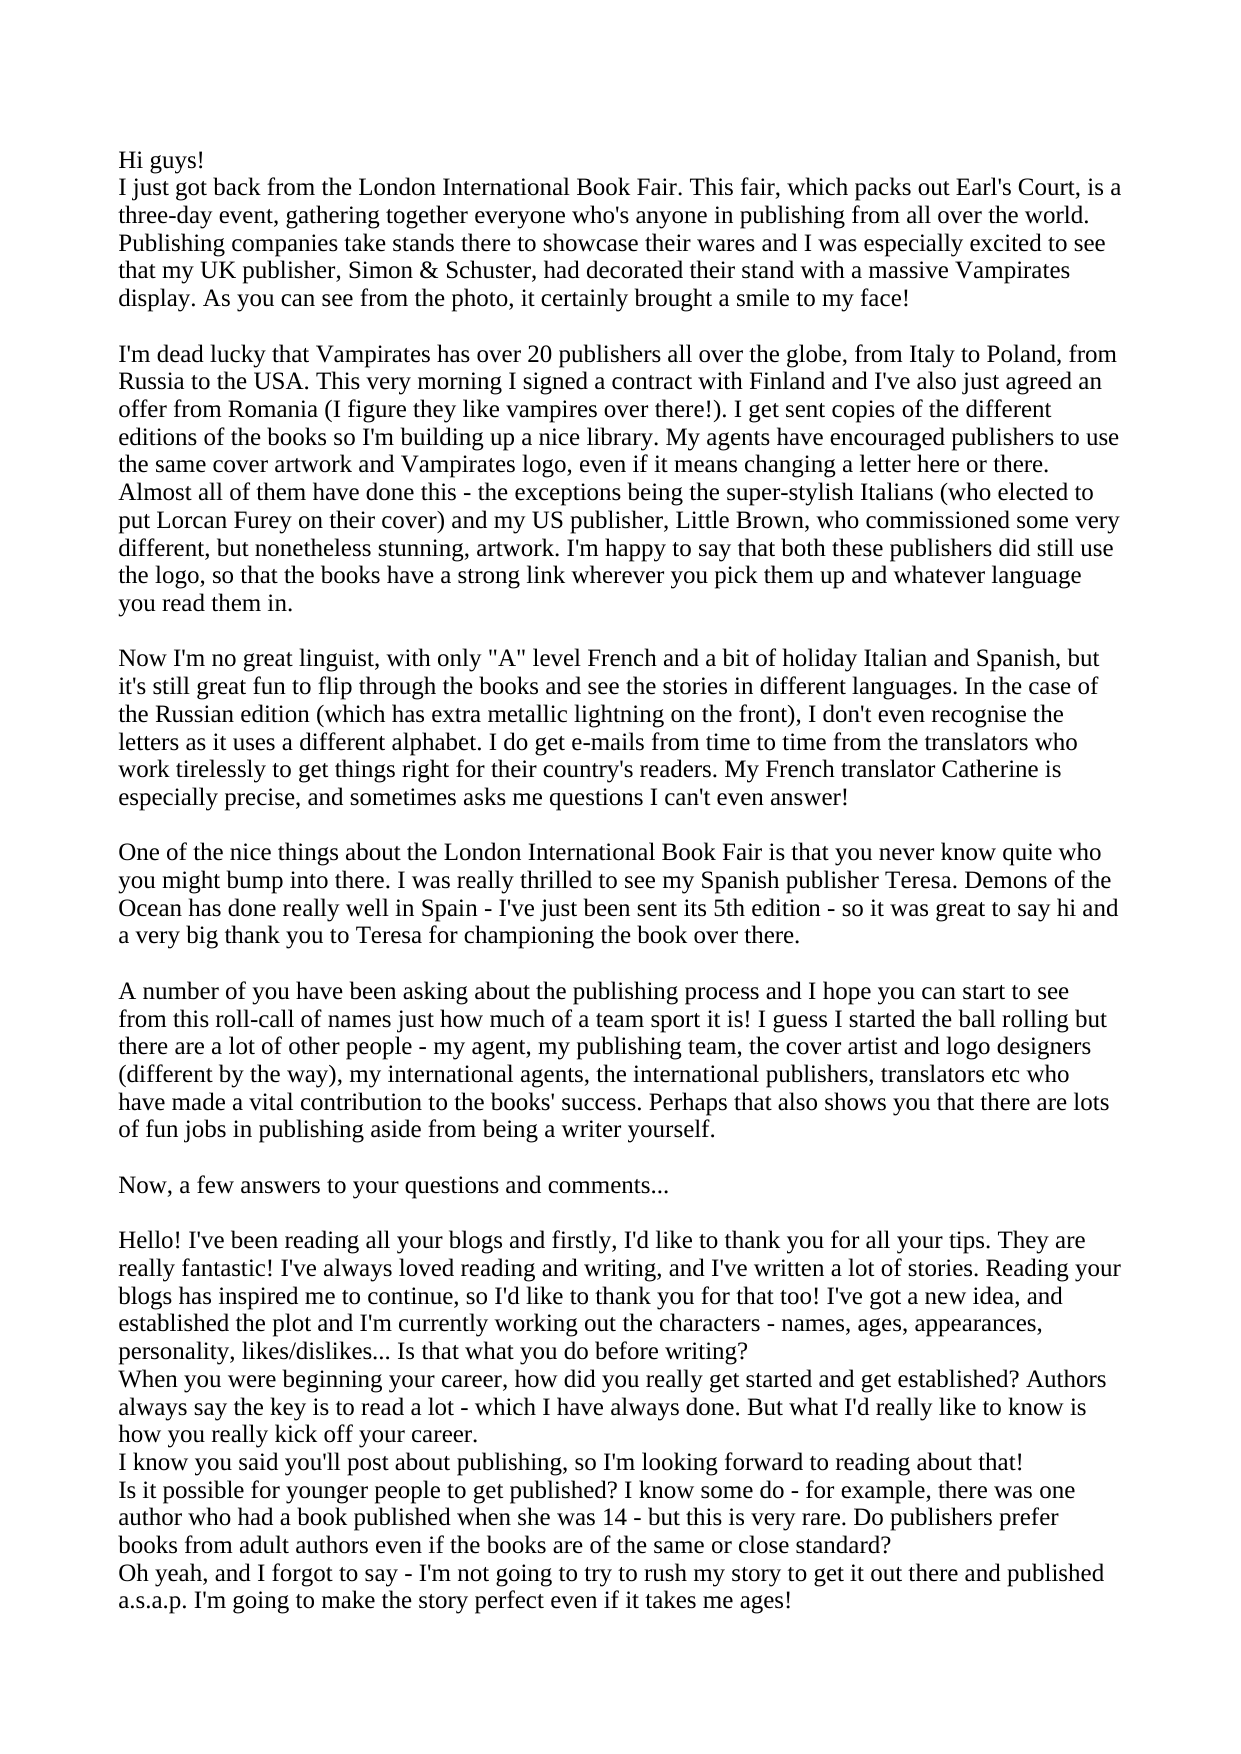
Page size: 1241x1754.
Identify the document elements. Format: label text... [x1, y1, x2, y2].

text Hello! I've been reading all your blogs and firstly, I'd like to thank you for all your tips. They are really fantastic! I've always loved reading and writing, and I've written a lot of stories. Reading your blogs has inspired me to continue, so I'd like to thank you for that too! I've got a new idea, and established the plot and I'm currently working out the characters - names, ages, appearances, personality, likes/dislikes... Is that what you do before writing? [118, 1226, 1122, 1365]
text Hi guys! [118, 146, 1122, 173]
text One of the nice things about the London International Book Fair is that you never know quite who you might bump into there. I was really thrilled to see my Spanish publisher Teresa. Demons of the Ocean has done really well in Spain - I've just been sent its 5th edition - so it was great to say hi and a very big thank you to Teresa for championing the book over there. [118, 838, 1122, 949]
text I just got back from the London International Book Fair. This fair, which packs out Earl's Court, is a three-day event, gathering together everyone who's anyone in publishing from all over the world. Publishing companies take stands there to showcase their wares and I was especially excited to see that my UK publisher, Simon & Schuster, had decorated their stand with a massive Vampirates display. As you can see from the photo, it certainly brought a smile to my face! [118, 173, 1122, 312]
text A number of you have been asking about the publishing process and I hope you can start to see from this roll-call of names just how much of a team sport it is! I guess I started the ball rolling but there are a lot of other people - my agent, my publishing team, the cover artist and logo designers (different by the way), my international agents, the international publishers, translators etc who have made a vital contribution to the books' success. Perhaps that also shows you that there are lots of fun jobs in publishing aside from being a writer yourself. [118, 977, 1122, 1143]
text Oh yeah, and I forgot to say - I'm not going to try to rush my story to get it out there and published a.s.a.p. I'm going to make the story perfect even if it takes me ages! [118, 1559, 1122, 1614]
text When you were beginning your career, how did you really get started and get established? Authors always say the key is to read a lot - which I have always done. But what I'd really like to know is how you really kick off your career. [118, 1365, 1122, 1448]
text Is it possible for younger people to get published? I know some do - for example, there was one author who had a book published when she was 14 - but this is very rare. Do publishers prefer books from adult authors even if the books are of the same or close standard? [118, 1476, 1122, 1559]
text I know you said you'll post about publishing, so I'm looking forward to reading about that! [118, 1448, 1122, 1476]
text Now I'm no great linguist, with only "A" level French and a bit of holiday Italian and Spanish, but it's still great fun to flip through the books and see the stories in different languages. In the case of the Russian edition (which has extra metallic lightning on the front), I don't even recognise the letters as it uses a different alphabet. I do get e-mails from time to time from the translators who work tirelessly to get things right for their country's readers. My French translator Catherine is especially precise, and sometimes asks me questions I can't even answer! [118, 644, 1122, 811]
text I'm dead lucky that Vampirates has over 20 publishers all over the globe, from Italy to Poland, from Russia to the USA. This very morning I signed a contract with Finland and I've also just agreed an offer from Romania (I figure they like vampires over there!). I get sent copies of the different editions of the books so I'm building up a nice library. My agents have encouraged publishers to use the same cover artwork and Vampirates logo, even if it means changing a letter here or there. Almost all of them have done this - the exceptions being the super-stylish Italians (who elected to put Lorcan Furey on their cover) and my US publisher, Little Brown, who commissioned some very different, but nonetheless stunning, artwork. I'm happy to say that both these publishers did still use the logo, so that the books have a strong link wherever you pick them up and whatever language you read them in. [118, 340, 1122, 617]
text Now, a few answers to your questions and comments... [118, 1171, 1122, 1199]
